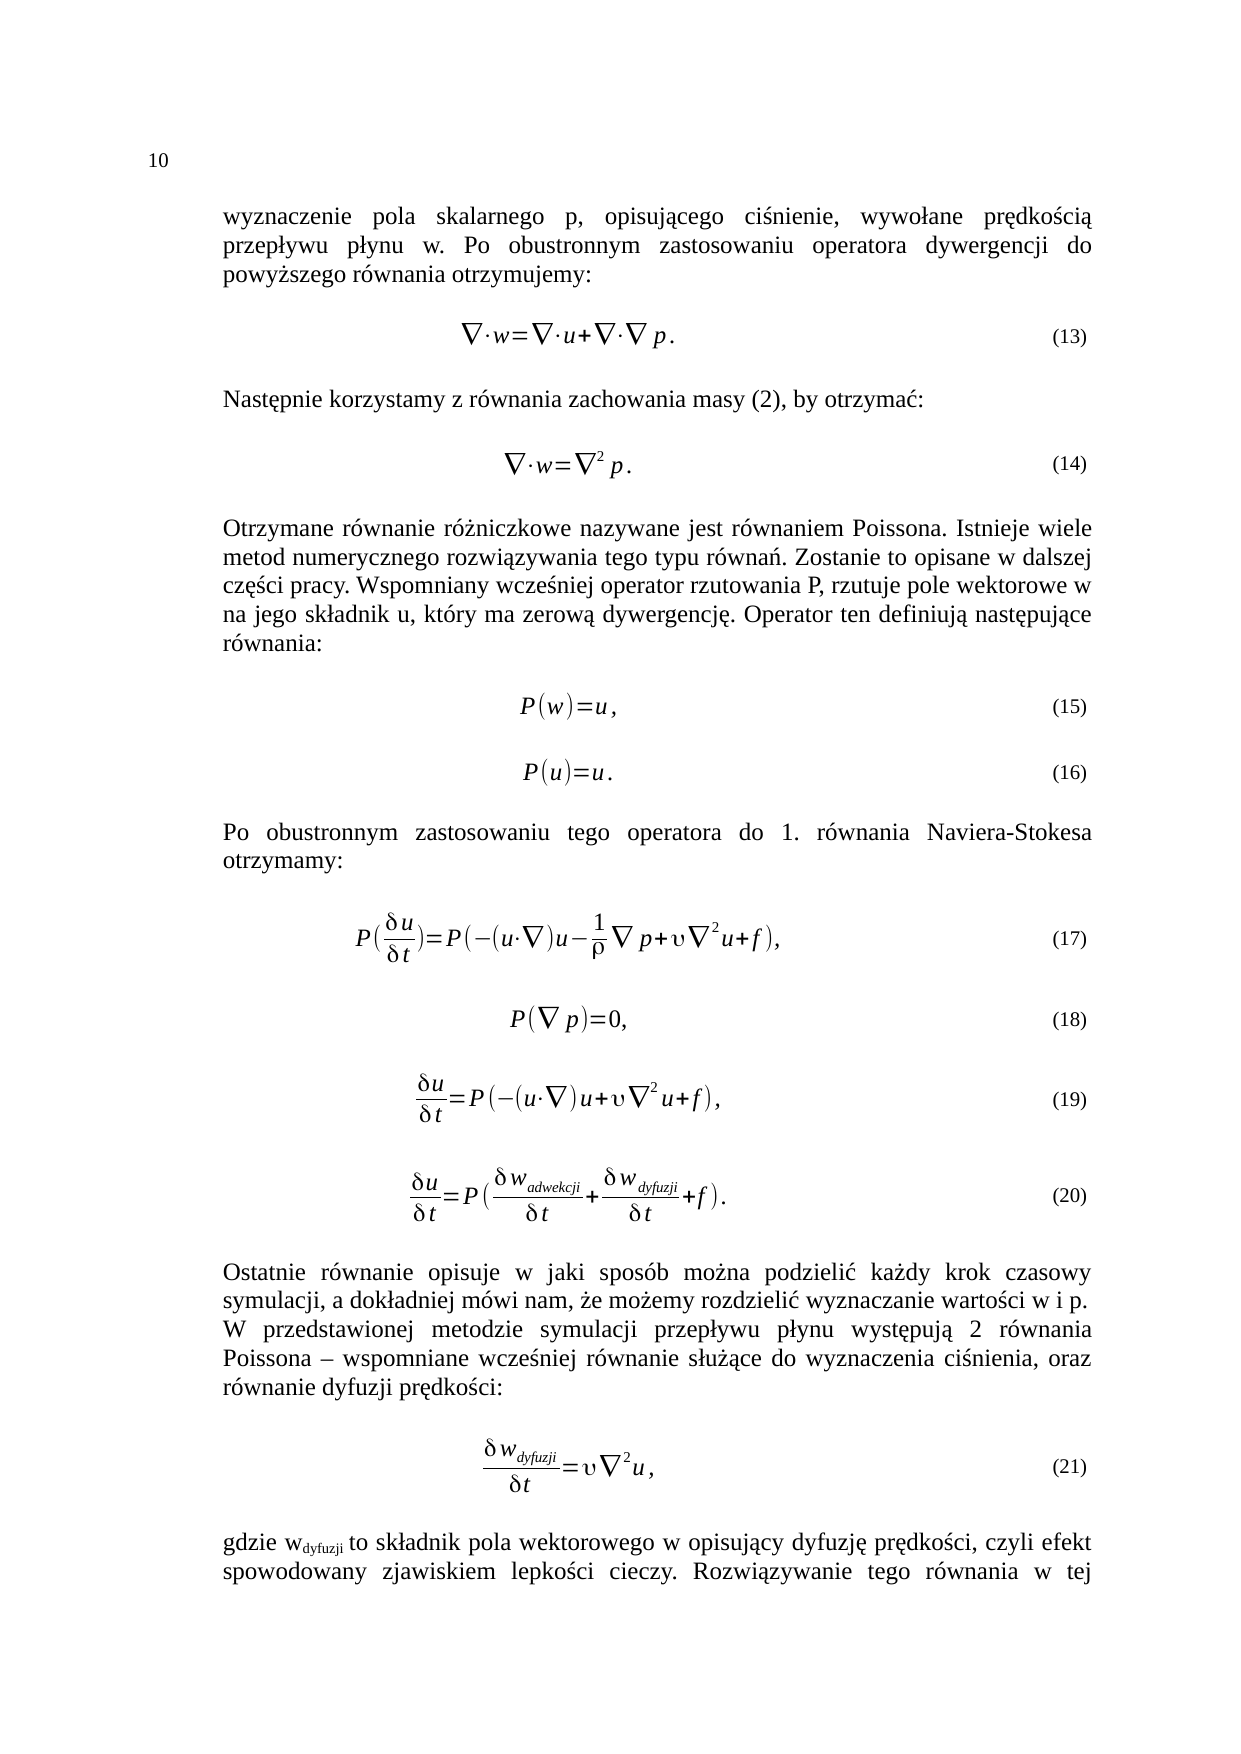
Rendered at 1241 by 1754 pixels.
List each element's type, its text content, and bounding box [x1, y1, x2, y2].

list gdzie wdyfuzji to składnik pola wektorowego w opisujący dyfuzję prędkości, czyli efekt spowodowany zjawiskiem lepkości cieczy. Rozwiązywanie tego równania w tej [185, 1527, 1093, 1585]
list Następnie korzystamy z równania zachowania masy (2), by otrzymać: [185, 384, 1093, 413]
list Po obustronnym zastosowaniu tego operatora do 1. równania Naviera-Stokesa otrzymamy: [185, 817, 1093, 874]
table_header (14) [988, 442, 1093, 484]
table_header (18) [988, 998, 1093, 1039]
table_header (16) [988, 751, 1093, 793]
table_header [148, 1158, 987, 1232]
table_header [148, 442, 987, 484]
list Ostatnie równanie opisuje w jaki sposób można podzielić każdy krok czasowy symulacji, a dokładniej mówi nam, że możemy rozdzielić wyznaczanie wartości w i p. [185, 1257, 1093, 1314]
table_header (19) [988, 1064, 1093, 1134]
list wyznaczenie pola skalarnego p, opisującego ciśnienie, wywołane prędkością przepływu płynu w. Po obustronnym zastosowaniu operatora dywergencji do powyższego równania otrzymujemy: [185, 201, 1093, 287]
table_header (20) [988, 1158, 1093, 1232]
table_header [148, 1429, 987, 1503]
table_header [148, 686, 987, 727]
table_header [148, 1064, 987, 1134]
table_header [148, 998, 987, 1039]
table_header [148, 903, 987, 974]
list Otrzymane równanie różniczkowe nazywane jest równaniem Poissona. Istnieje wiele metod numerycznego rozwiązywania tego typu równań. Zostanie to opisane w dalszej części pracy. Wspomniany wcześniej operator rzutowania P, rzutuje pole wektorowe w na jego składnik u, który ma zerową dywergencję. Operator ten definiują następujące równania: [185, 513, 1093, 657]
table_header (13) [988, 316, 1093, 355]
table_header (17) [988, 903, 1093, 974]
table_header (21) [988, 1429, 1093, 1503]
table_header (15) [988, 686, 1093, 727]
list W przedstawionej metodzie symulacji przepływu płynu występują 2 równania Poissona – wspomniane wcześniej równanie służące do wyznaczenia ciśnienia, oraz równanie dyfuzji prędkości: [185, 1314, 1093, 1400]
table_header [148, 316, 987, 355]
table_header [148, 751, 987, 793]
